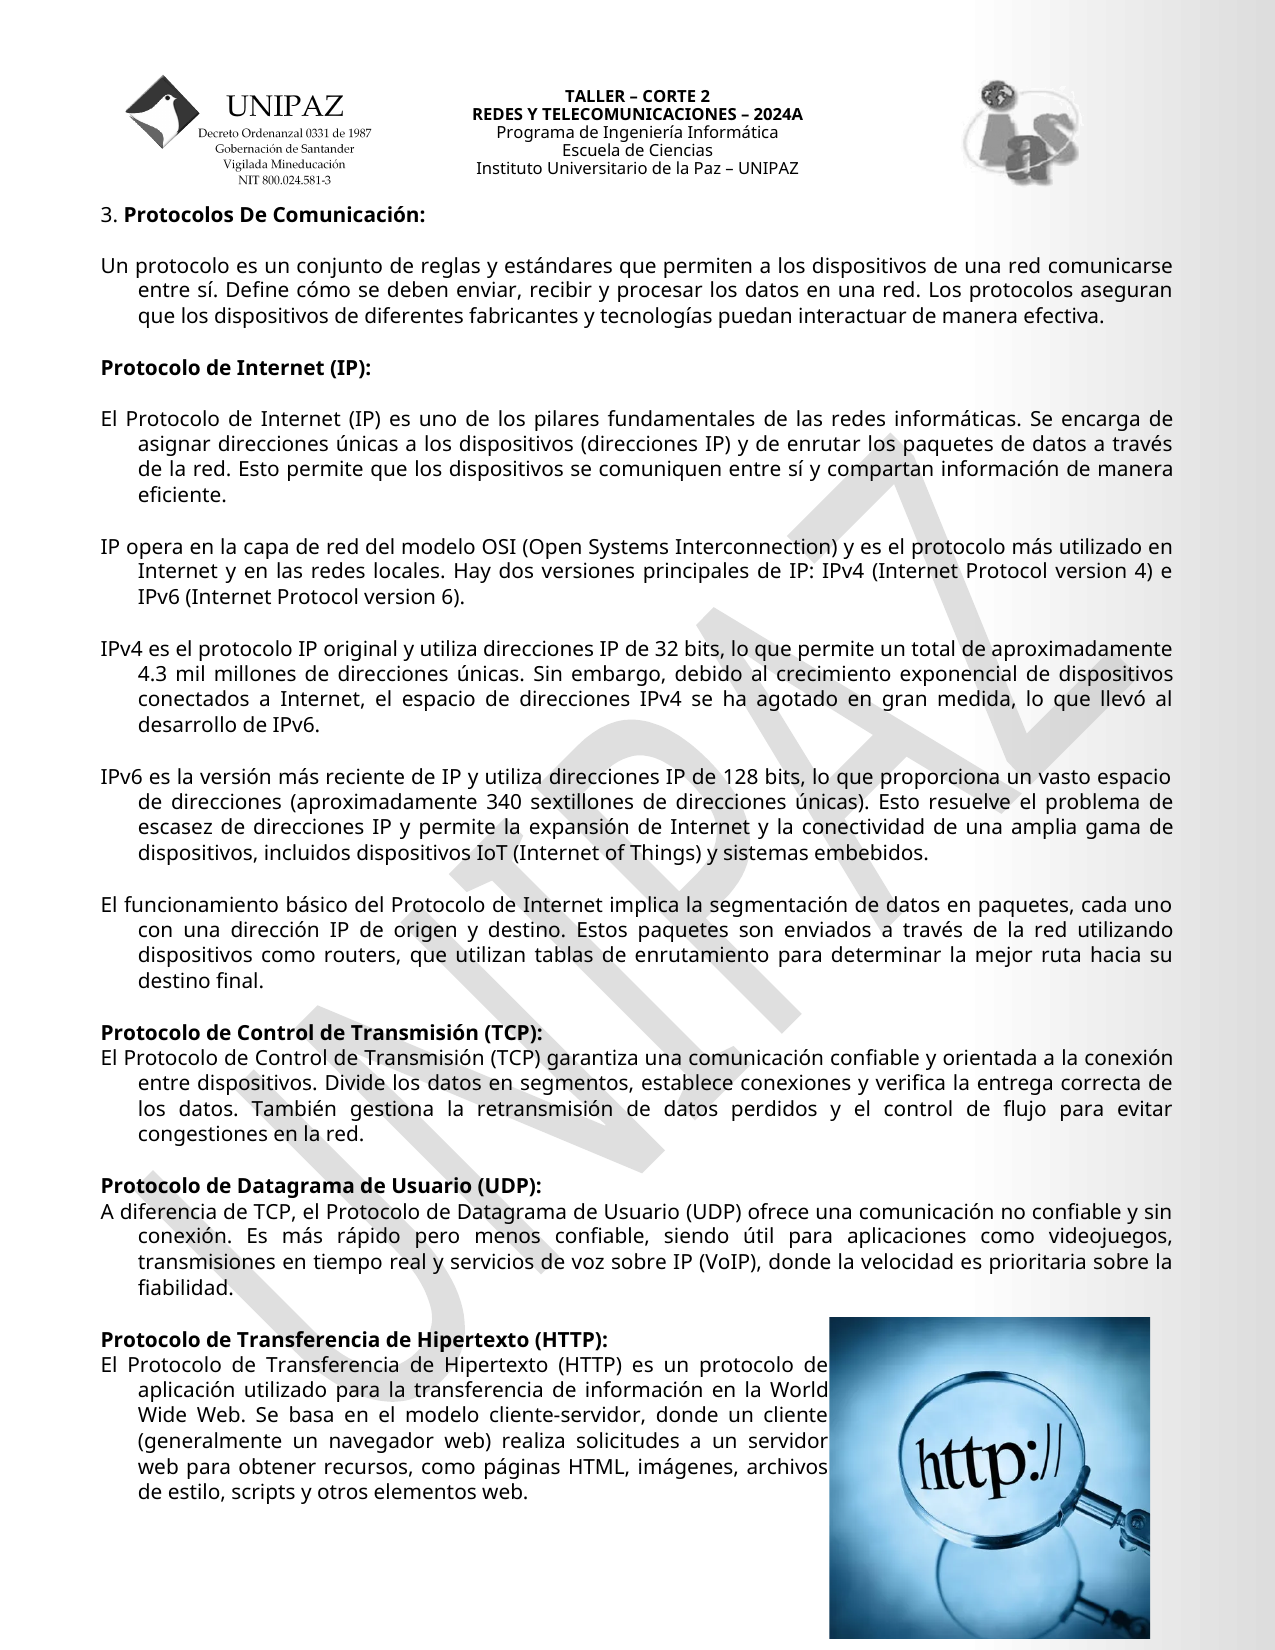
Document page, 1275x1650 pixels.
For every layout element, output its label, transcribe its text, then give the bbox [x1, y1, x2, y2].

list Protocolo de Transferencia de Hipertexto (HTTP): [100, 1327, 829, 1352]
list Protocolo de Control de Transmisión (TCP): [100, 1020, 1174, 1045]
list El Protocolo de Transferencia de Hipertexto (HTTP) es un protocolo de aplicación utilizado para la transferencia de información en la World Wide Web. Se basa en el modelo cliente-servidor, donde un cliente (generalmente un navegador web) realiza solicitudes a un servidor web para obtener recursos, como páginas HTML, imágenes, archivos de estilo, scripts y otros elementos web. [100, 1352, 829, 1506]
list IPv6 es la versión más reciente de IP y utiliza direcciones IP de 128 bits, lo que proporciona un vasto espacio de direcciones (aproximadamente 340 sextillones de direcciones únicas). Esto resuelve el problema de escasez de direcciones IP y permite la expansión de Internet y la conectividad de una amplia gama de dispositivos, incluidos dispositivos IoT (Internet of Things) y sistemas embebidos. [100, 764, 1174, 866]
list El Protocolo de Control de Transmisión (TCP) garantiza una comunicación confiable y orientada a la conexión entre dispositivos. Divide los datos en segmentos, establece conexiones y verifica la entrega correcta de los datos. También gestiona la retransmisión de datos perdidos y el control de flujo para evitar congestiones en la red. [100, 1045, 1174, 1148]
list 3. Protocolos De Comunicación: [100, 202, 1174, 227]
list El funcionamiento básico del Protocolo de Internet implica la segmentación de datos en paquetes, cada uno con una dirección IP de origen y destino. Estos paquetes son enviados a través de la red utilizando dispositivos como routers, que utilizan tablas de enrutamiento para determinar la mejor ruta hacia su destino final. [100, 892, 1174, 994]
list Un protocolo es un conjunto de reglas y estándares que permiten a los dispositivos de una red comunicarse entre sí. Define cómo se deben enviar, recibir y procesar los datos en una red. Los protocolos aseguran que los dispositivos de diferentes fabricantes y tecnologías puedan interactuar de manera efectiva. [100, 253, 1174, 329]
list Protocolo de Internet (IP): [100, 355, 1174, 380]
list IP opera en la capa de red del modelo OSI (Open Systems Interconnection) y es el protocolo más utilizado en Internet y en las redes locales. Hay dos versiones principales de IP: IPv4 (Internet Protocol version 4) e IPv6 (Internet Protocol version 6). [100, 534, 1174, 611]
list El Protocolo de Internet (IP) es uno de los pilares fundamentales de las redes informáticas. Se encarga de asignar direcciones únicas a los dispositivos (direcciones IP) y de enrutar los paquetes de datos a través de la red. Esto permite que los dispositivos se comuniquen entre sí y compartan información de manera eficiente. [100, 406, 1174, 508]
list Protocolo de Datagrama de Usuario (UDP): [100, 1173, 1174, 1199]
list IPv4 es el protocolo IP original y utiliza direcciones IP de 32 bits, lo que permite un total de aproximadamente 4.3 mil millones de direcciones únicas. Sin embargo, debido al crecimiento exponencial de dispositivos conectados a Internet, el espacio de direcciones IPv4 se ha agotado en gran medida, lo que llevó al desarrollo de IPv6. [100, 636, 1174, 738]
list A diferencia de TCP, el Protocolo de Datagrama de Usuario (UDP) ofrece una comunicación no confiable y sin conexión. Es más rápido pero menos confiable, siendo útil para aplicaciones como videojuegos, transmisiones en tiempo real y servicios de voz sobre IP (VoIP), donde la velocidad es prioritaria sobre la fiabilidad. [100, 1199, 1174, 1301]
picture [829, 1317, 1150, 1639]
